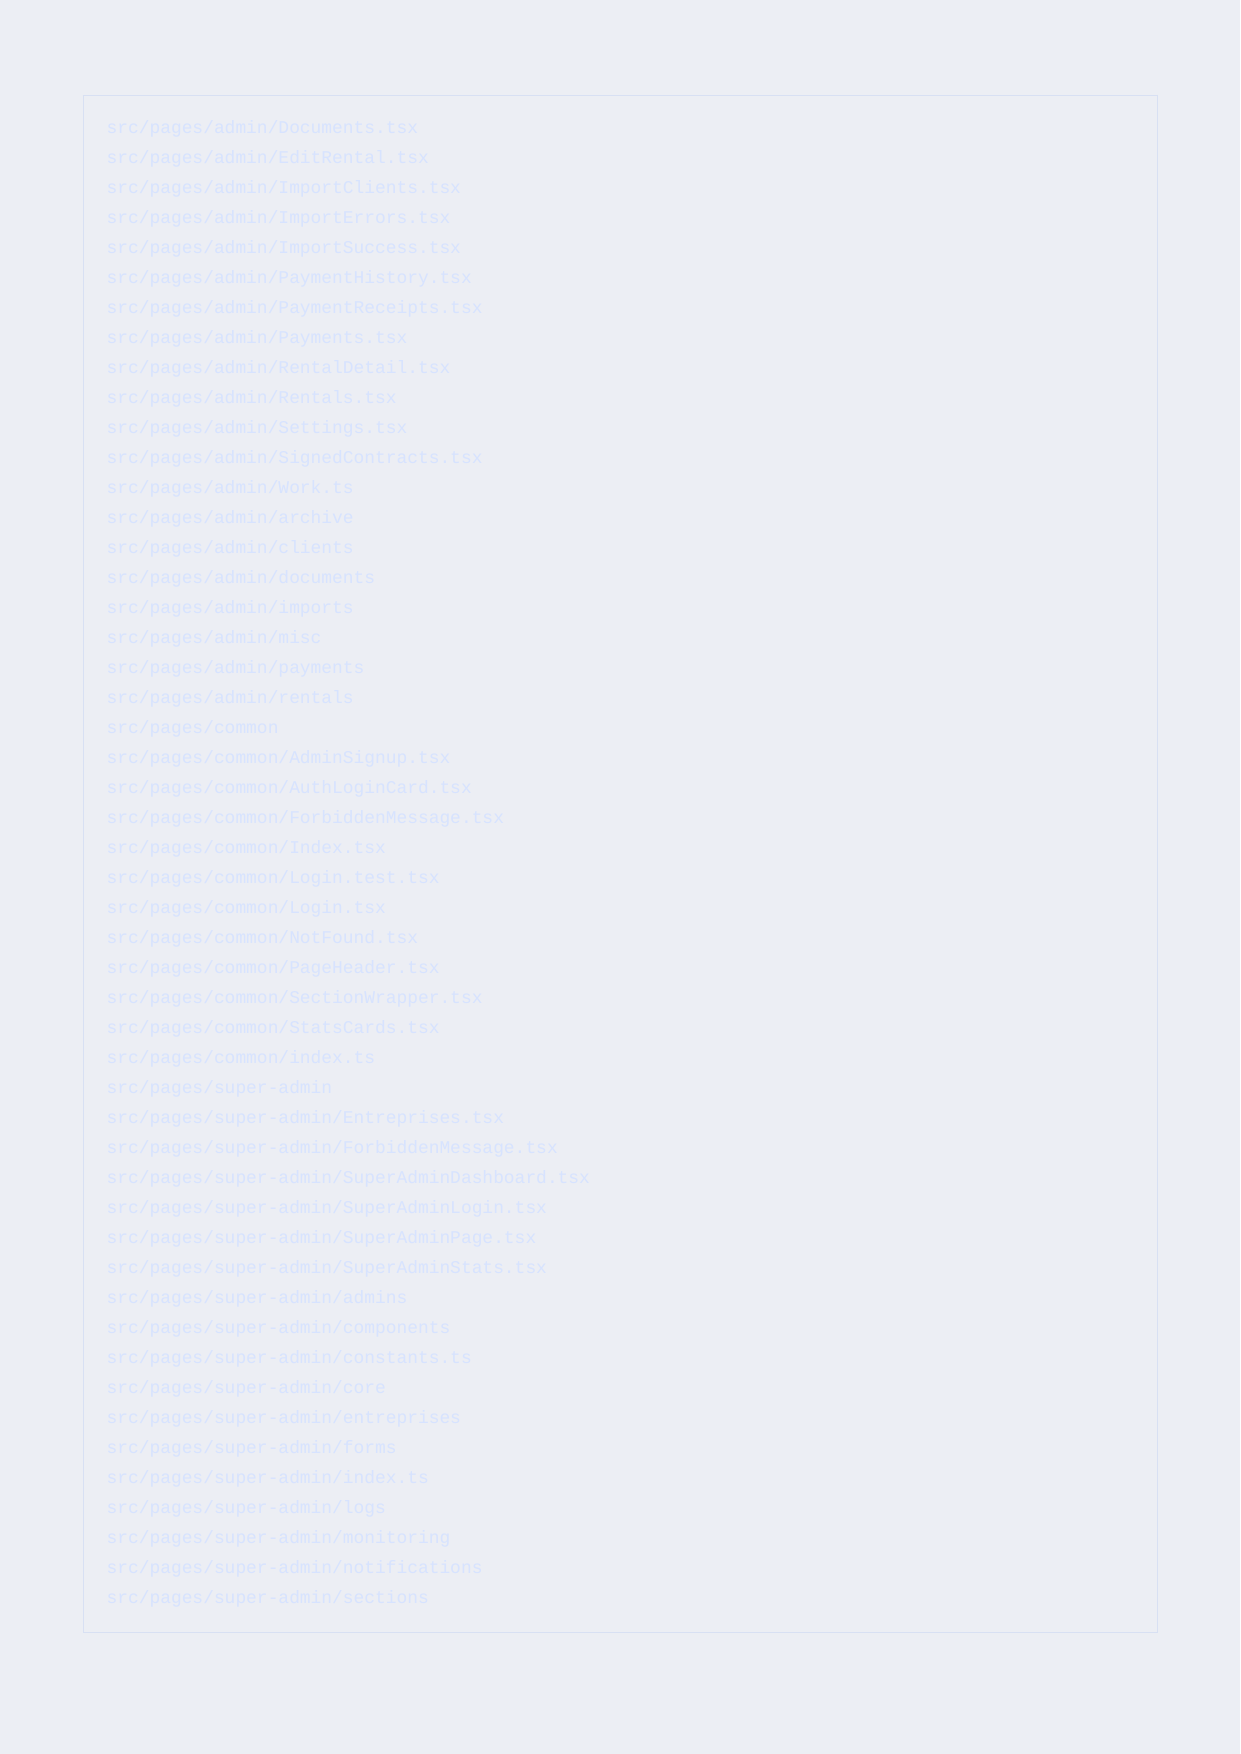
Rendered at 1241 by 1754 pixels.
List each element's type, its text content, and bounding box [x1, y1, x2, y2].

text src/pages/super-admin/SuperAdminStats.tsx [84, 1234, 1157, 1264]
text src/pages/admin/ImportClients.tsx [84, 154, 1157, 184]
text src/pages/common/index.ts [84, 1024, 1157, 1054]
text src/pages/super-admin/constants.ts [84, 1324, 1157, 1354]
text src/pages/super-admin/index.ts [84, 1444, 1157, 1474]
text src/pages/common/AdminSignup.tsx [84, 724, 1157, 754]
text src/pages/admin/Rentals.tsx [84, 364, 1157, 394]
text src/pages/super-admin/notifications [84, 1534, 1157, 1564]
text src/pages/super-admin/sections [84, 1564, 1157, 1632]
text src/pages/super-admin/SuperAdminDashboard.tsx [84, 1144, 1157, 1174]
text src/pages/admin/clients [84, 514, 1157, 544]
text src/pages/admin/Payments.tsx [84, 304, 1157, 334]
text src/pages/common [84, 694, 1157, 724]
text src/pages/admin/rentals [84, 664, 1157, 694]
text src/pages/admin/Work.ts [84, 454, 1157, 484]
text src/pages/common/NotFound.tsx [84, 904, 1157, 934]
text src/pages/admin/Documents.tsx [84, 96, 1157, 124]
text src/pages/super-admin/logs [84, 1474, 1157, 1504]
text src/pages/common/PageHeader.tsx [84, 934, 1157, 964]
text src/pages/admin/misc [84, 604, 1157, 634]
text src/pages/admin/EditRental.tsx [84, 124, 1157, 154]
text src/pages/super-admin/SuperAdminPage.tsx [84, 1204, 1157, 1234]
text src/pages/admin/ImportErrors.tsx [84, 184, 1157, 214]
text src/pages/super-admin/Entreprises.tsx [84, 1084, 1157, 1114]
text src/pages/super-admin [84, 1054, 1157, 1084]
text src/pages/super-admin/admins [84, 1264, 1157, 1294]
text src/pages/common/Index.tsx [84, 814, 1157, 844]
text src/pages/super-admin/monitoring [84, 1504, 1157, 1534]
text src/pages/super-admin/forms [84, 1414, 1157, 1444]
text src/pages/admin/archive [84, 484, 1157, 514]
text src/pages/common/SectionWrapper.tsx [84, 964, 1157, 994]
text src/pages/admin/Settings.tsx [84, 394, 1157, 424]
text src/pages/common/StatsCards.tsx [84, 994, 1157, 1024]
text src/pages/admin/PaymentReceipts.tsx [84, 274, 1157, 304]
text src/pages/common/Login.tsx [84, 874, 1157, 904]
text src/pages/super-admin/ForbiddenMessage.tsx [84, 1114, 1157, 1144]
text src/pages/common/Login.test.tsx [84, 844, 1157, 874]
text src/pages/common/ForbiddenMessage.tsx [84, 784, 1157, 814]
text src/pages/super-admin/entreprises [84, 1384, 1157, 1414]
text src/pages/admin/documents [84, 544, 1157, 574]
text src/pages/admin/payments [84, 634, 1157, 664]
text src/pages/common/AuthLoginCard.tsx [84, 754, 1157, 784]
text src/pages/admin/imports [84, 574, 1157, 604]
text src/pages/super-admin/components [84, 1294, 1157, 1324]
text src/pages/admin/RentalDetail.tsx [84, 334, 1157, 364]
text src/pages/super-admin/core [84, 1354, 1157, 1384]
text src/pages/admin/ImportSuccess.tsx [84, 214, 1157, 244]
text src/pages/admin/SignedContracts.tsx [84, 424, 1157, 454]
text src/pages/super-admin/SuperAdminLogin.tsx [84, 1174, 1157, 1204]
text src/pages/admin/PaymentHistory.tsx [84, 244, 1157, 274]
